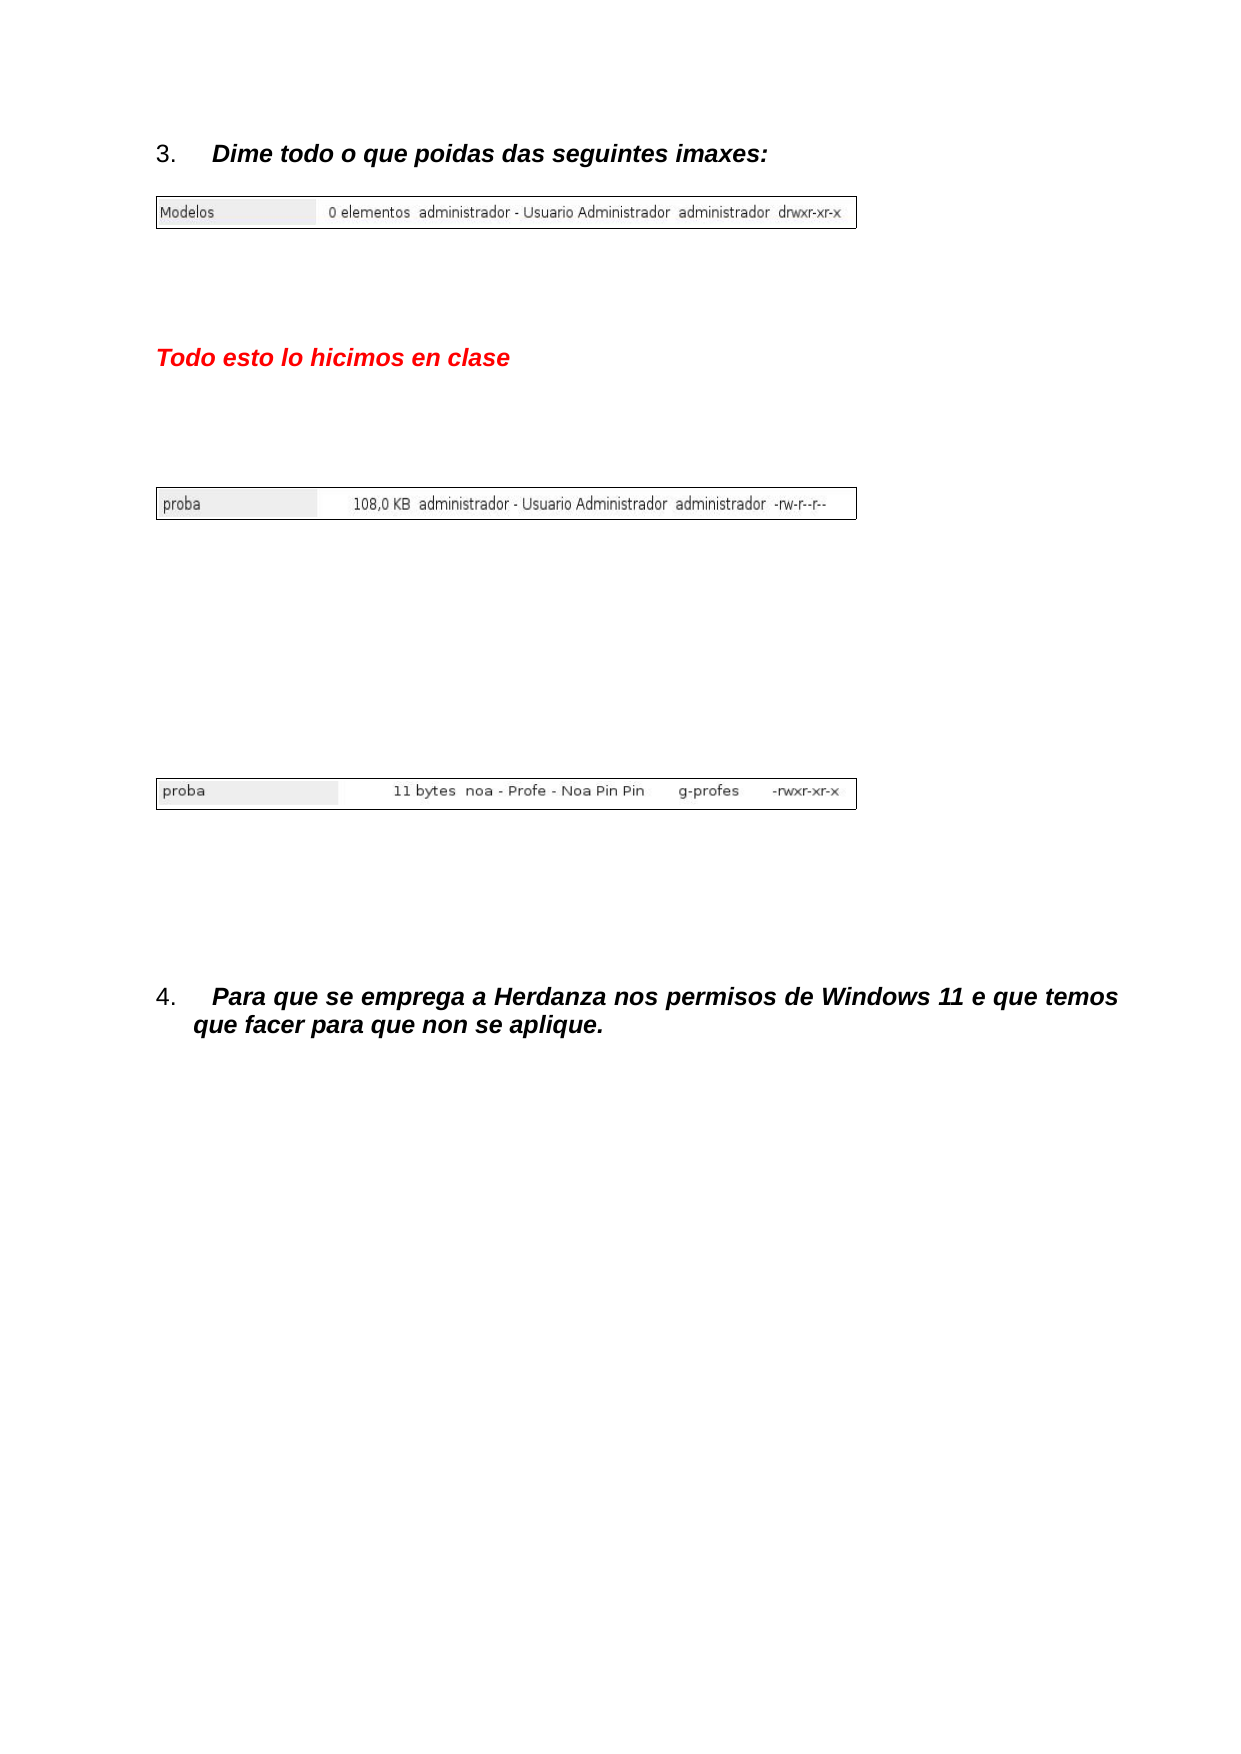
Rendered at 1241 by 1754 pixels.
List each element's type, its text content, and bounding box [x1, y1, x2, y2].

text Todo esto lo hicimos en clase [156, 343, 1122, 372]
list Dime todo o que poidas das seguintes imaxes: [156, 139, 1122, 167]
list Para que se emprega a Herdanza nos permisos de Windows 11 e que temos que facer para que non se aplique. [156, 982, 1122, 1039]
